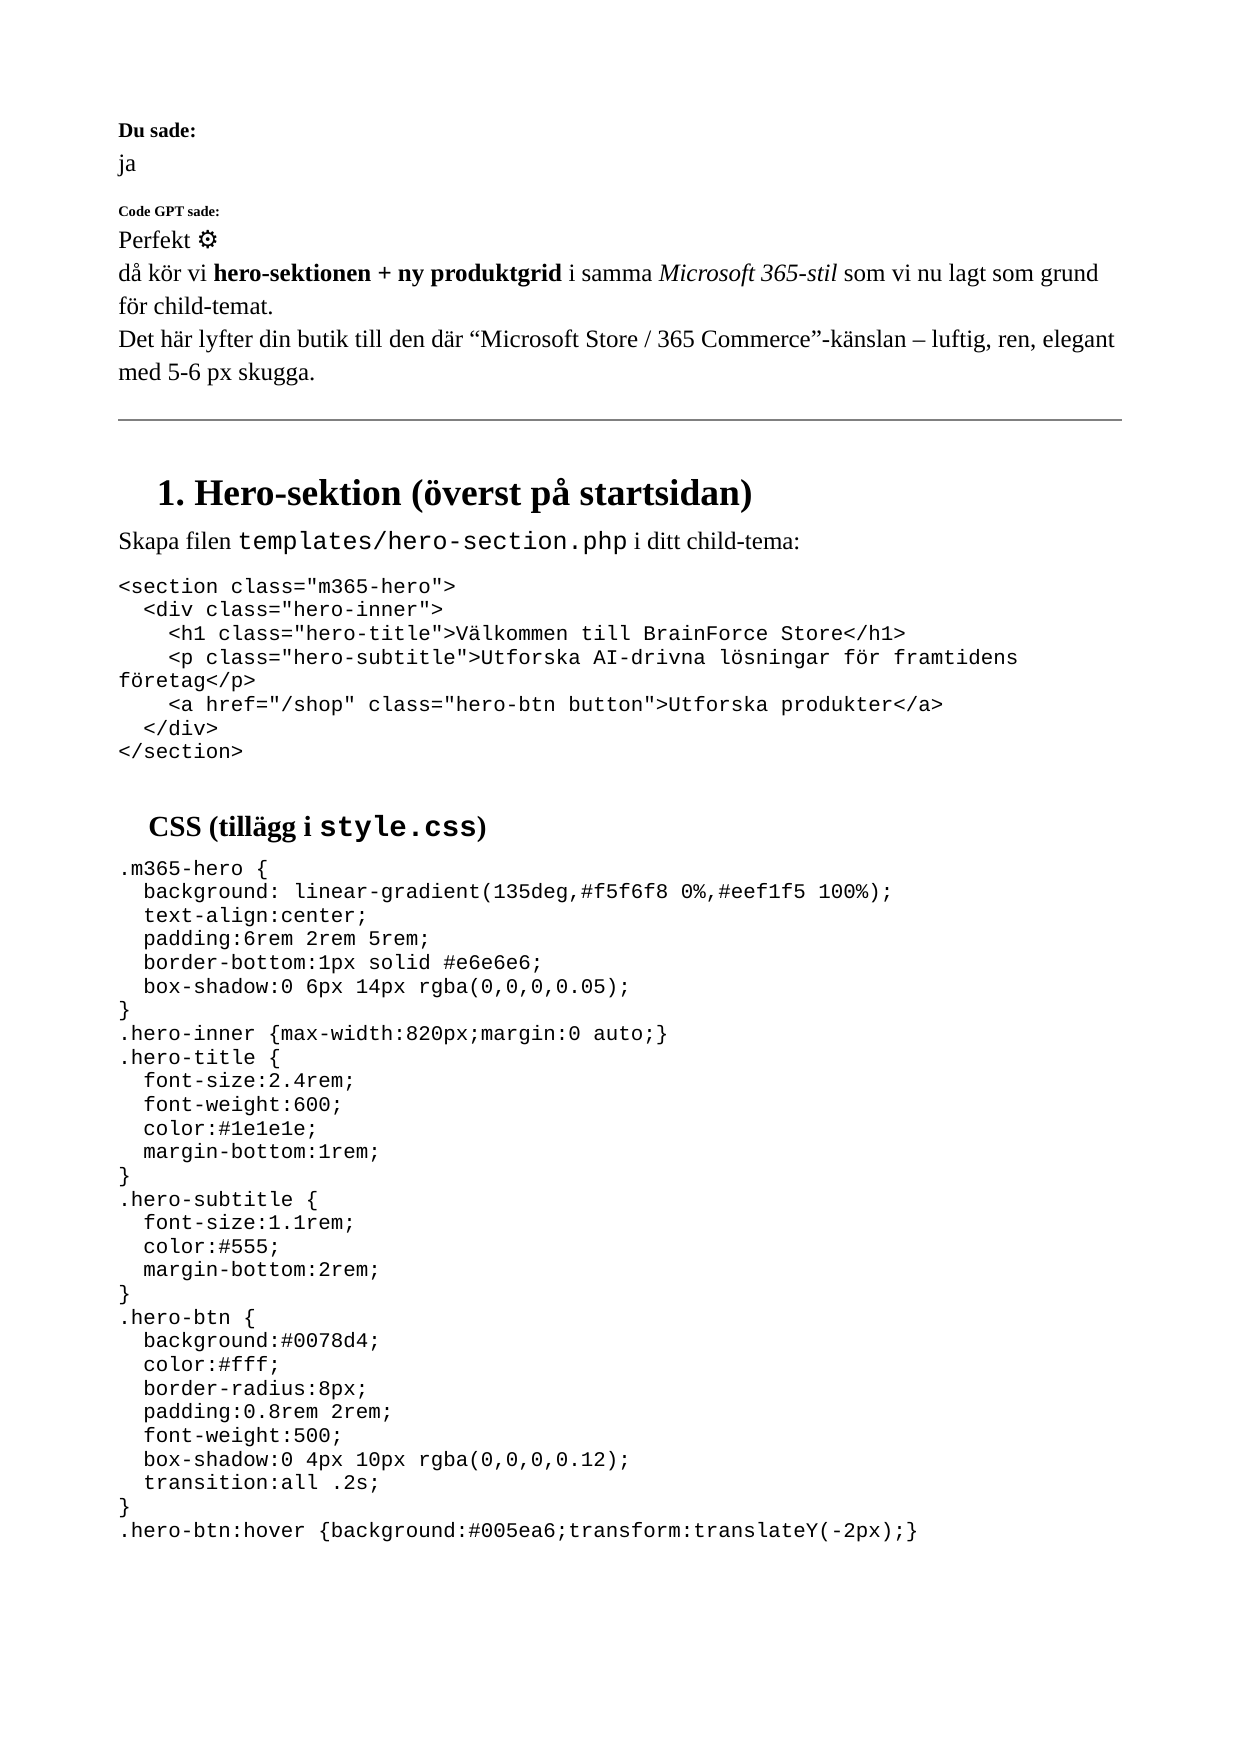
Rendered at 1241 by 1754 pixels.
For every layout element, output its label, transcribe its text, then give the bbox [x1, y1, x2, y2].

text transition:all .2s; [118, 1472, 1122, 1496]
text font-weight:500; [118, 1425, 1122, 1449]
text .hero-inner {max-width:820px;margin:0 auto;} [118, 1023, 1122, 1047]
text margin-bottom:2rem; [118, 1259, 1122, 1283]
text Skapa filen templates/hero-section.php i ditt child-tema: [118, 526, 1122, 557]
text background:#0078d4; [118, 1330, 1122, 1354]
text .hero-btn:hover {background:#005ea6;transform:translateY(-2px);} [118, 1519, 1122, 1543]
text <h1 class="hero-title">Välkommen till BrainForce Store</h1> [118, 623, 1122, 647]
text </div> [118, 718, 1122, 741]
text background: linear-gradient(135deg,#f5f6f8 0%,#eef1f5 100%); [118, 881, 1122, 905]
text border-radius:8px; [118, 1378, 1122, 1401]
text margin-bottom:1rem; [118, 1141, 1122, 1165]
text box-shadow:0 6px 14px rgba(0,0,0,0.05); [118, 976, 1122, 999]
text <section class="m365-hero"> [118, 576, 1122, 599]
text .m365-hero { [118, 857, 1122, 881]
text color:#fff; [118, 1354, 1122, 1378]
text } [118, 1283, 1122, 1307]
text color:#555; [118, 1236, 1122, 1259]
text font-size:2.4rem; [118, 1070, 1122, 1094]
subtitle Code GPT sade: [118, 202, 1122, 219]
text .hero-title { [118, 1047, 1122, 1070]
text } [118, 1496, 1122, 1519]
text </section> [118, 741, 1122, 765]
text .hero-btn { [118, 1307, 1122, 1330]
text text-align:center; [118, 905, 1122, 928]
text border-bottom:1px solid #e6e6e6; [118, 952, 1122, 976]
text <div class="hero-inner"> [118, 599, 1122, 623]
text color:#1e1e1e; [118, 1118, 1122, 1141]
text } [118, 999, 1122, 1023]
text font-size:1.1rem; [118, 1212, 1122, 1236]
text <a href="/shop" class="hero-btn button">Utforska produkter</a> [118, 694, 1122, 718]
text font-weight:600; [118, 1094, 1122, 1118]
text } [118, 1165, 1122, 1188]
subtitle 🧩 1. Hero-sektion (överst på startsidan) [118, 470, 1122, 513]
text ja [118, 148, 1122, 177]
subtitle 💅 CSS (tillägg i style.css) [118, 809, 1122, 845]
text padding:6rem 2rem 5rem; [118, 928, 1122, 952]
text box-shadow:0 4px 10px rgba(0,0,0,0.12); [118, 1449, 1122, 1472]
text .hero-subtitle { [118, 1188, 1122, 1212]
text padding:0.8rem 2rem; [118, 1401, 1122, 1425]
text <p class="hero-subtitle">Utforska AI-drivna lösningar för framtidens företag</p> [118, 647, 1122, 694]
subtitle Du sade: [118, 118, 1122, 142]
text Perfekt 🧠⚙️ då kör vi hero-sektionen + ny produktgrid i samma Microsoft 365-stil som vi nu lagt som grund för child-temat. Det här lyfter din butik till den där “Microsoft Store / 365 Commerce”-känslan – luftig, ren, elegant med 5-6 px skugga. [118, 225, 1122, 386]
